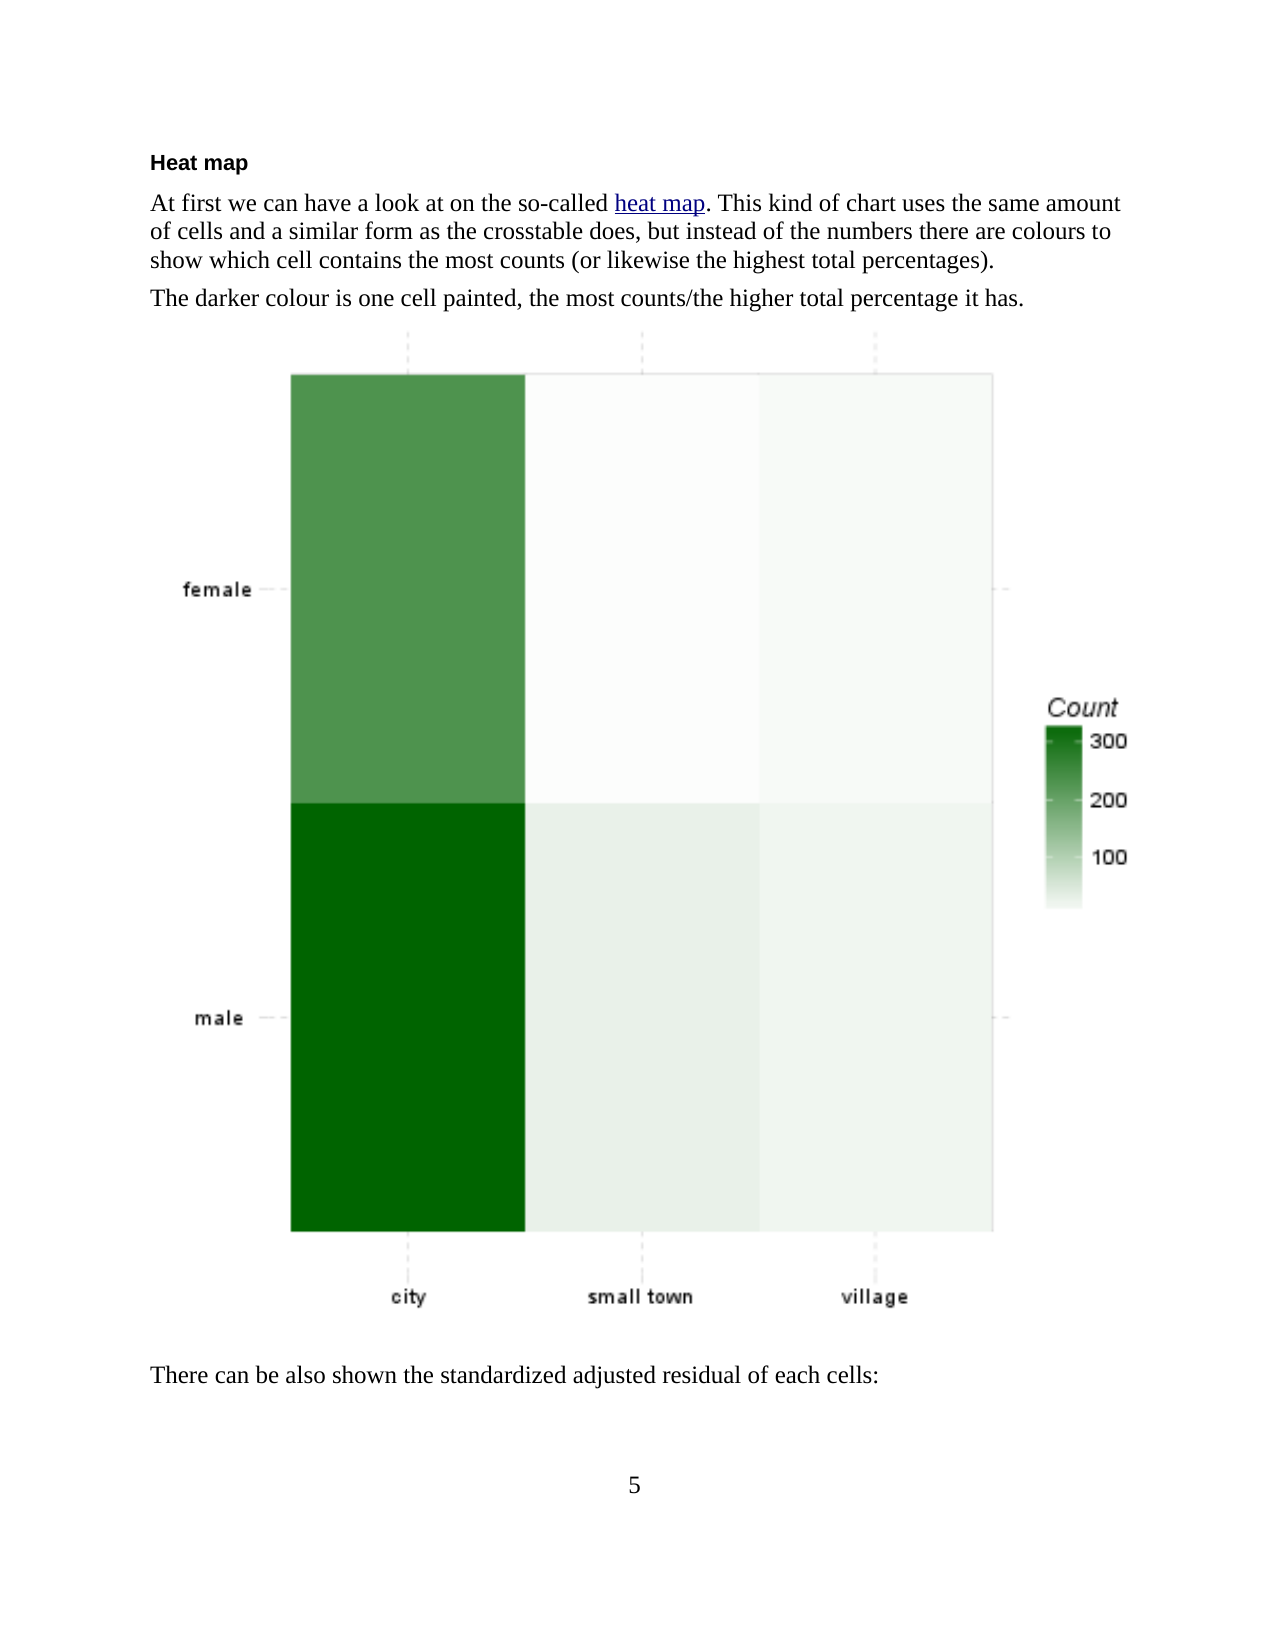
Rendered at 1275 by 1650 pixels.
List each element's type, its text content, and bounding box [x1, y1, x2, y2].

text There can be also shown the standardized adjusted residual of each cells: [150, 1360, 1125, 1389]
subtitle Heat map [150, 150, 1125, 175]
text At first we can have a look at on the so-called heat map. This kind of chart uses the same amount of cells and a similar form as the crosstable does, but instead of the numbers there are colours to show which cell contains the most counts (or likewise the highest total percentages). [150, 188, 1125, 274]
picture [150, 329, 1163, 1342]
text The darker colour is one cell painted, the most counts/the higher total percentage it has. [150, 283, 1125, 312]
